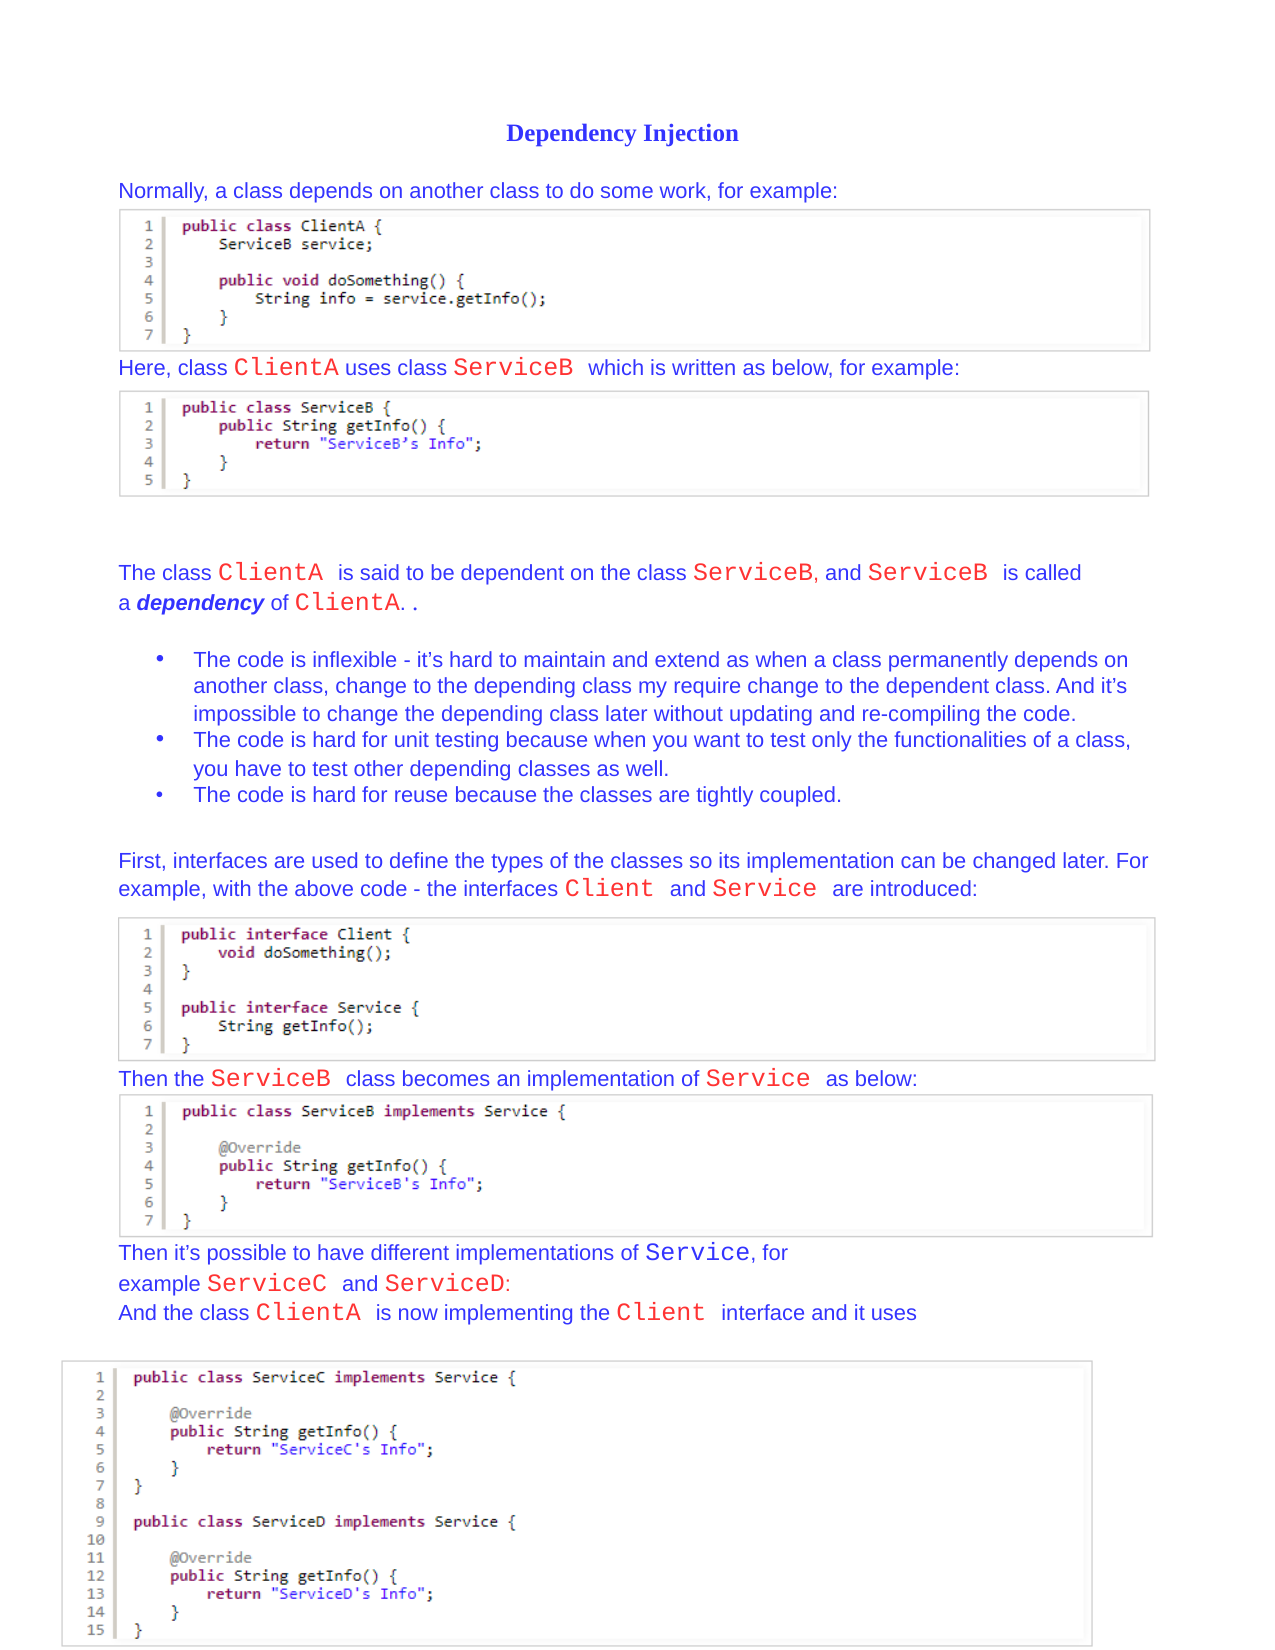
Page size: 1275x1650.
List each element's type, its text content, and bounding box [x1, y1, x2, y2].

picture [118, 204, 1157, 353]
text Then the ServiceB class becomes an implementation of Service as below: [118, 1064, 1157, 1093]
list The code is hard for unit testing because when you want to test only the functionalities of a class, you have to test other depending classes as well. [156, 727, 1157, 782]
list The code is hard for reuse because the classes are tightly coupled. [156, 782, 1157, 807]
text Here, class ClientA uses class ServiceB which is written as below, for example: [118, 353, 1157, 383]
text Then it’s possible to have different implementations of Service, for example ServiceC and ServiceD: [118, 1240, 1157, 1299]
text Dependency Injection [118, 118, 1157, 147]
text Normally, a class depends on another class to do some work, for example: [118, 176, 1157, 204]
picture [118, 1093, 1157, 1240]
picture [118, 383, 1157, 502]
text The class ClientA is said to be dependent on the class ServiceB, and ServiceB is called a dependency of ClientA. . [118, 530, 1157, 618]
text And the class ClientA is now implementing the Client interface and it uses [118, 1299, 1157, 1327]
list The code is inflexible - it’s hard to maintain and extend as when a class permanently depends on another class, change to the depending class my require change to the dependent class. And it’s impossible to change the depending class later without updating and re-compiling the code. [156, 647, 1157, 727]
text First, interfaces are used to define the types of the classes so its implementation can be changed later. For example, with the above code - the interfaces Client and Service are introduced: [118, 819, 1157, 904]
picture [118, 916, 1157, 1064]
picture [59, 1358, 1098, 1648]
